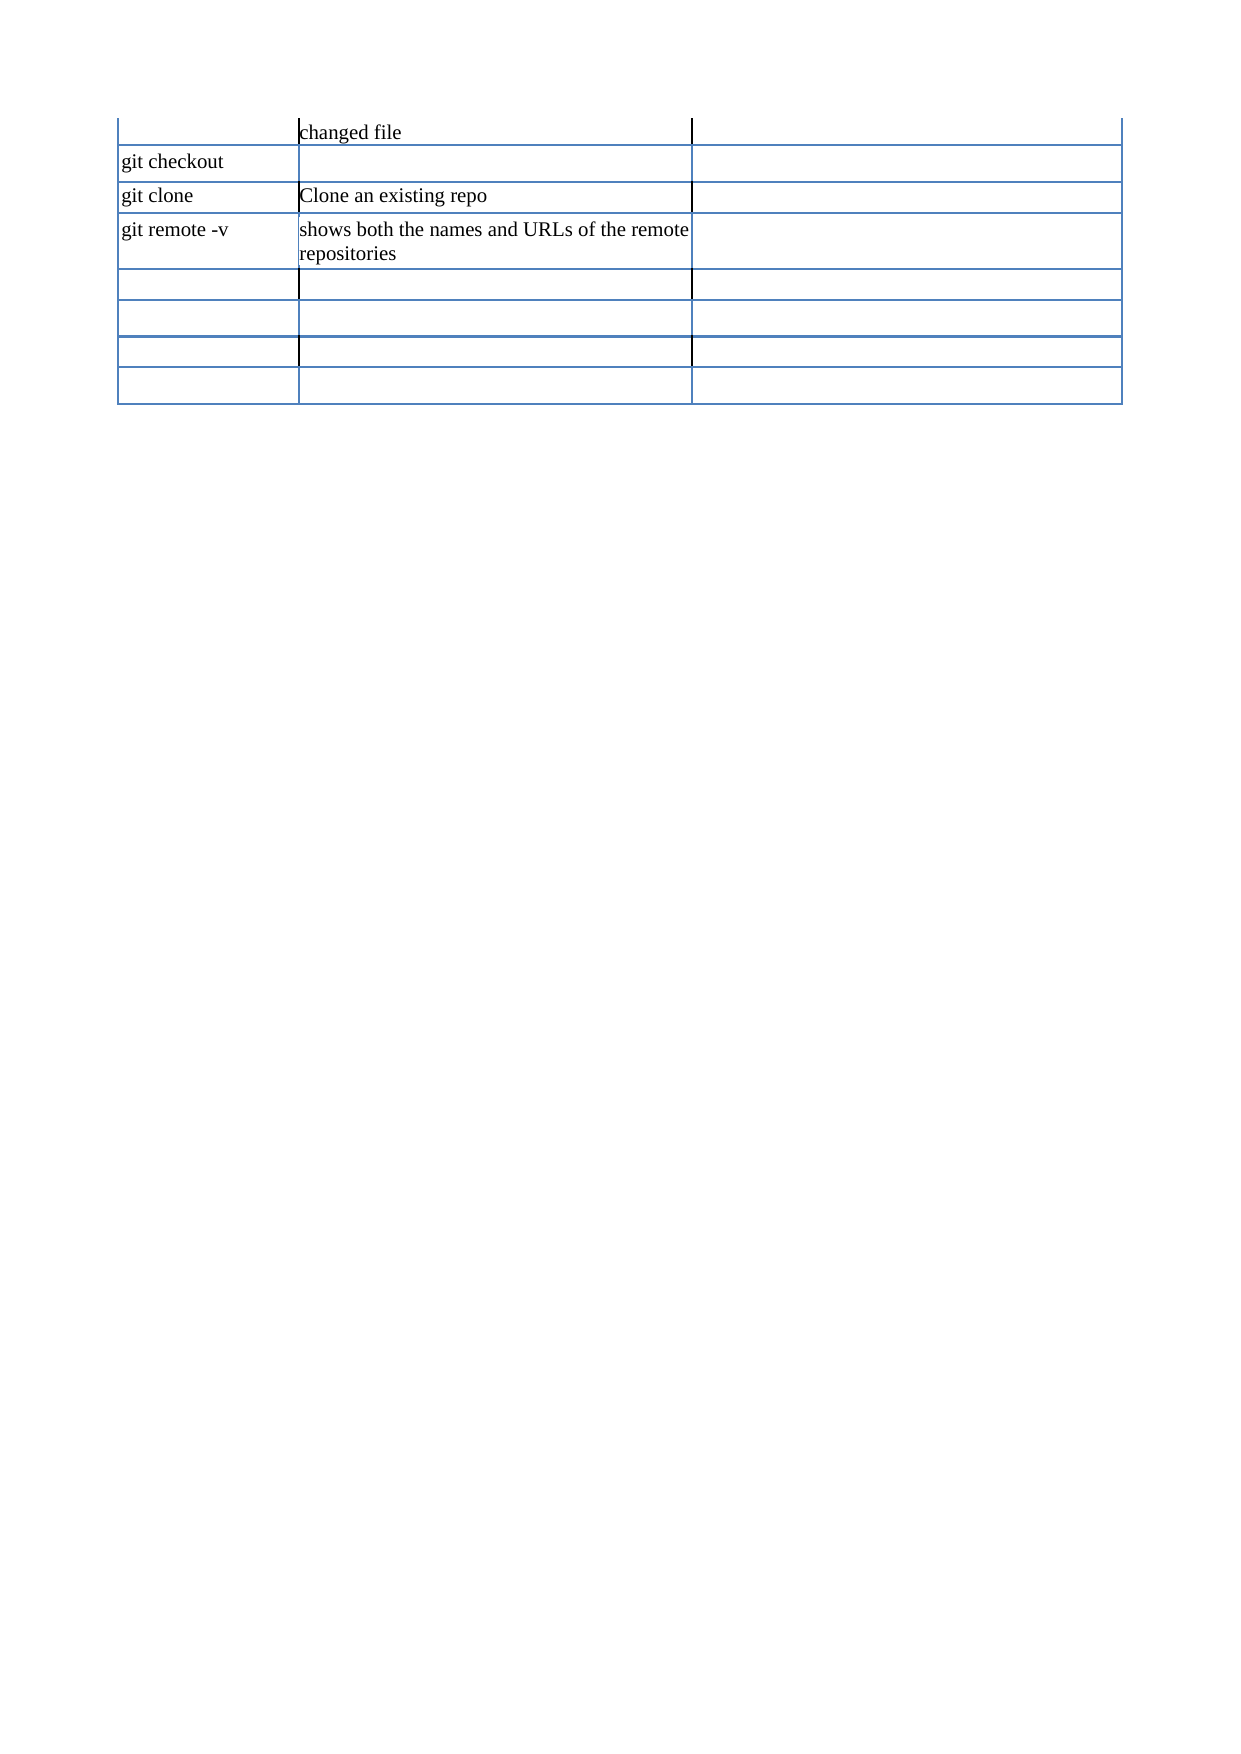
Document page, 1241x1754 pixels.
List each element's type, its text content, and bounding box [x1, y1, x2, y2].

table_cell [693, 183, 1121, 212]
table_cell [693, 301, 1121, 335]
table_cell [693, 338, 1121, 366]
table_cell Clone an existing repo [300, 183, 691, 212]
table_cell [119, 270, 298, 299]
table_cell [693, 214, 1121, 268]
table_cell changed file [300, 118, 691, 144]
table_cell [300, 368, 691, 403]
table_cell [300, 338, 691, 366]
table_cell [300, 146, 691, 181]
table_cell [119, 301, 298, 335]
table_cell git clone [119, 183, 298, 212]
table_cell [119, 118, 298, 144]
table_cell git remote -v [119, 214, 298, 268]
table_cell [119, 338, 298, 366]
table_cell shows both the names and URLs of the remote repositories [300, 214, 691, 268]
table_cell [119, 368, 298, 403]
table_cell [300, 270, 691, 299]
table_cell [693, 368, 1121, 403]
table_cell [300, 301, 691, 335]
table_cell git checkout [119, 146, 298, 181]
table_cell [693, 118, 1121, 144]
table_cell [693, 270, 1121, 299]
table_cell [693, 146, 1121, 181]
